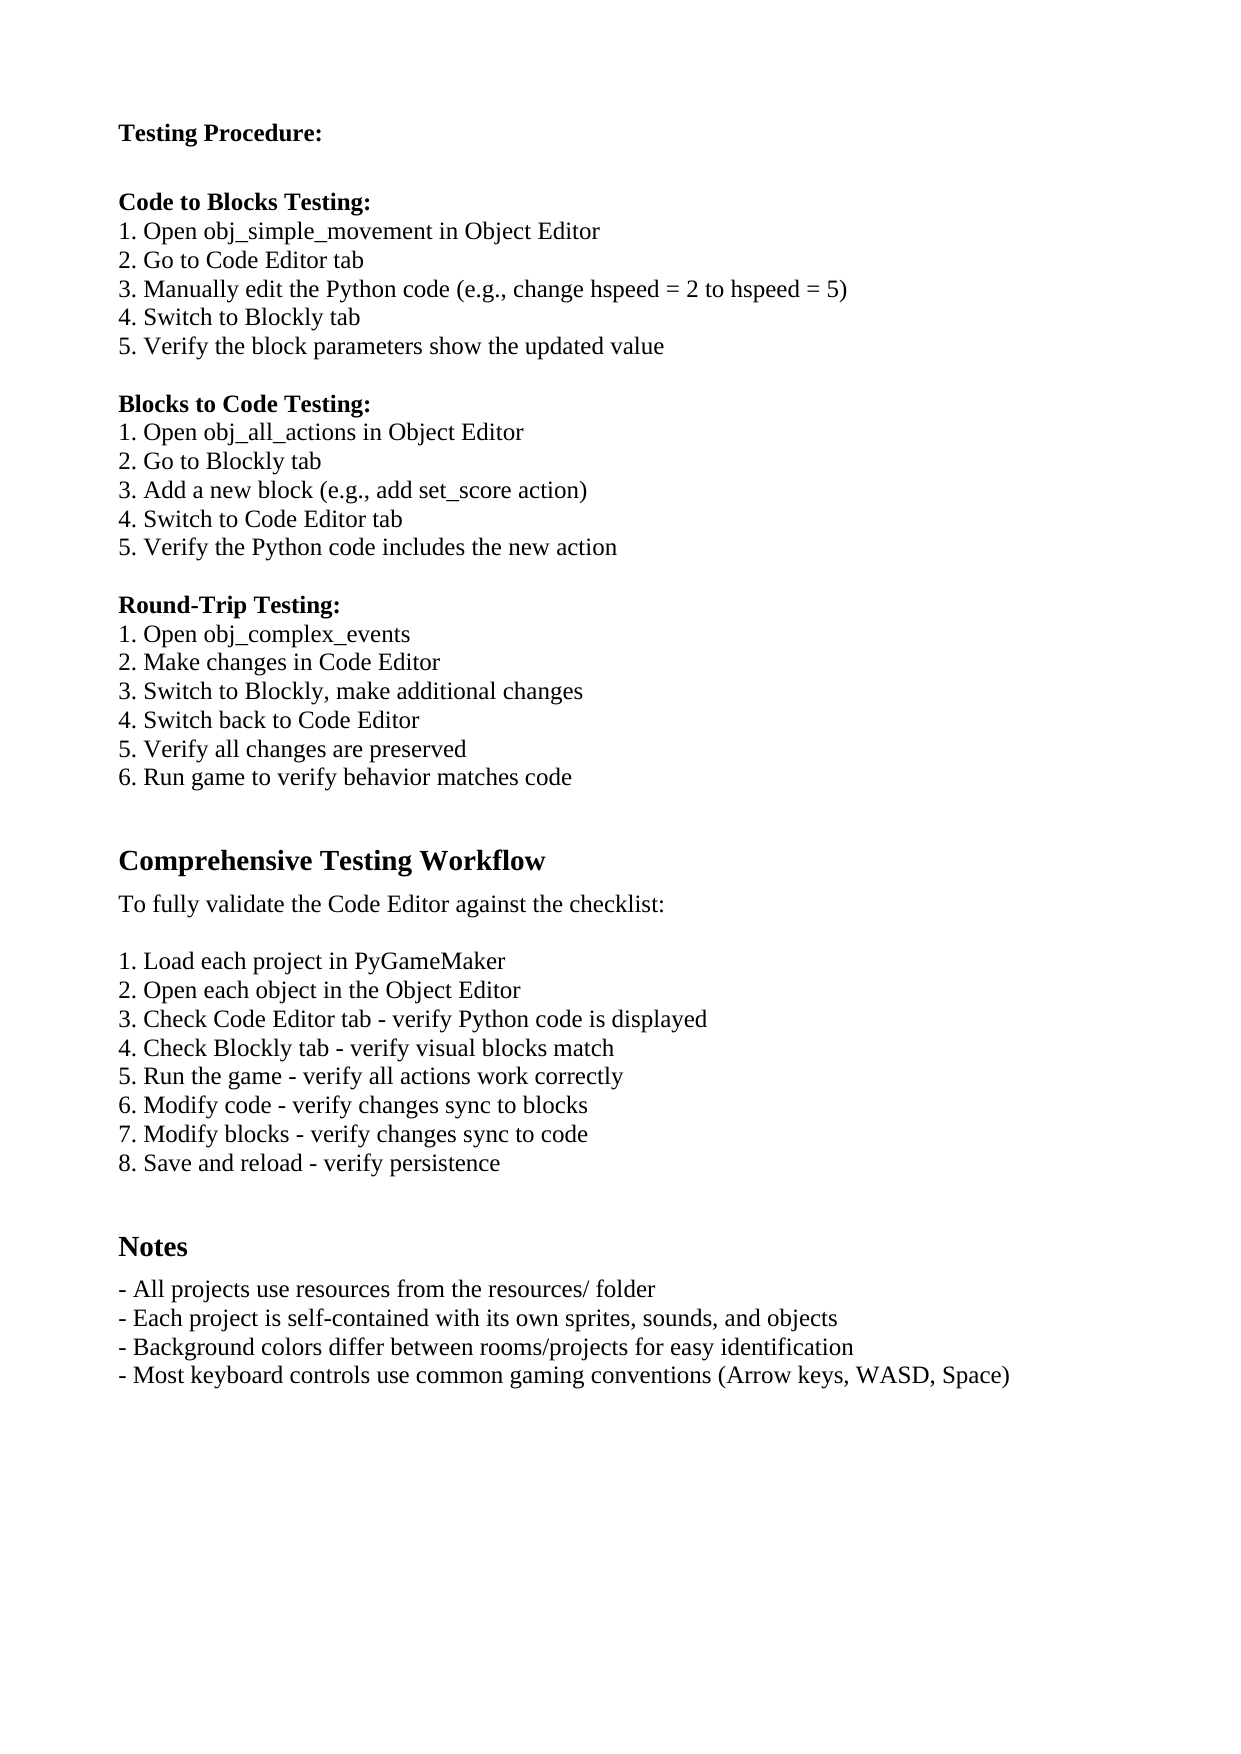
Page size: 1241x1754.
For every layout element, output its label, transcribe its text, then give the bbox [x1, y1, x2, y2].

text To fully validate the Code Editor against the checklist: [118, 889, 1122, 918]
text 3. Switch to Blockly, make additional changes [118, 676, 1122, 705]
text 1. Load each project in PyGameMaker [118, 946, 1122, 975]
text 5. Verify the block parameters show the updated value [118, 331, 1122, 360]
text 6. Run game to verify behavior matches code [118, 762, 1122, 791]
text - Each project is self-contained with its own sprites, sounds, and objects [118, 1303, 1122, 1332]
subtitle Testing Procedure: [118, 118, 1122, 147]
text 4. Switch to Blockly tab [118, 302, 1122, 331]
text 4. Switch back to Code Editor [118, 705, 1122, 734]
subtitle Comprehensive Testing Workflow [118, 843, 1122, 877]
text 3. Manually edit the Python code (e.g., change hspeed = 2 to hspeed = 5) [118, 274, 1122, 302]
text - Most keyboard controls use common gaming conventions (Arrow keys, WASD, Space) [118, 1360, 1122, 1389]
text - All projects use resources from the resources/ folder [118, 1274, 1122, 1303]
text 6. Modify code - verify changes sync to blocks [118, 1090, 1122, 1119]
text Round-Trip Testing: [118, 590, 1122, 619]
subtitle Notes [118, 1229, 1122, 1262]
text 2. Go to Blockly tab [118, 446, 1122, 475]
text 5. Run the game - verify all actions work correctly [118, 1061, 1122, 1090]
text 5. Verify all changes are preserved [118, 734, 1122, 762]
text 2. Go to Code Editor tab [118, 245, 1122, 274]
text 1. Open obj_complex_events [118, 619, 1122, 647]
text 3. Add a new block (e.g., add set_score action) [118, 475, 1122, 504]
text 2. Open each object in the Object Editor [118, 975, 1122, 1004]
text 2. Make changes in Code Editor [118, 647, 1122, 676]
text Code to Blocks Testing: [118, 187, 1122, 216]
text 3. Check Code Editor tab - verify Python code is displayed [118, 1004, 1122, 1033]
text 7. Modify blocks - verify changes sync to code [118, 1119, 1122, 1148]
text 5. Verify the Python code includes the new action [118, 532, 1122, 561]
text 8. Save and reload - verify persistence [118, 1148, 1122, 1176]
text 1. Open obj_all_actions in Object Editor [118, 417, 1122, 446]
text 4. Switch to Code Editor tab [118, 504, 1122, 532]
text 1. Open obj_simple_movement in Object Editor [118, 216, 1122, 245]
text 4. Check Blockly tab - verify visual blocks match [118, 1033, 1122, 1061]
text - Background colors differ between rooms/projects for easy identification [118, 1332, 1122, 1360]
text Blocks to Code Testing: [118, 389, 1122, 417]
